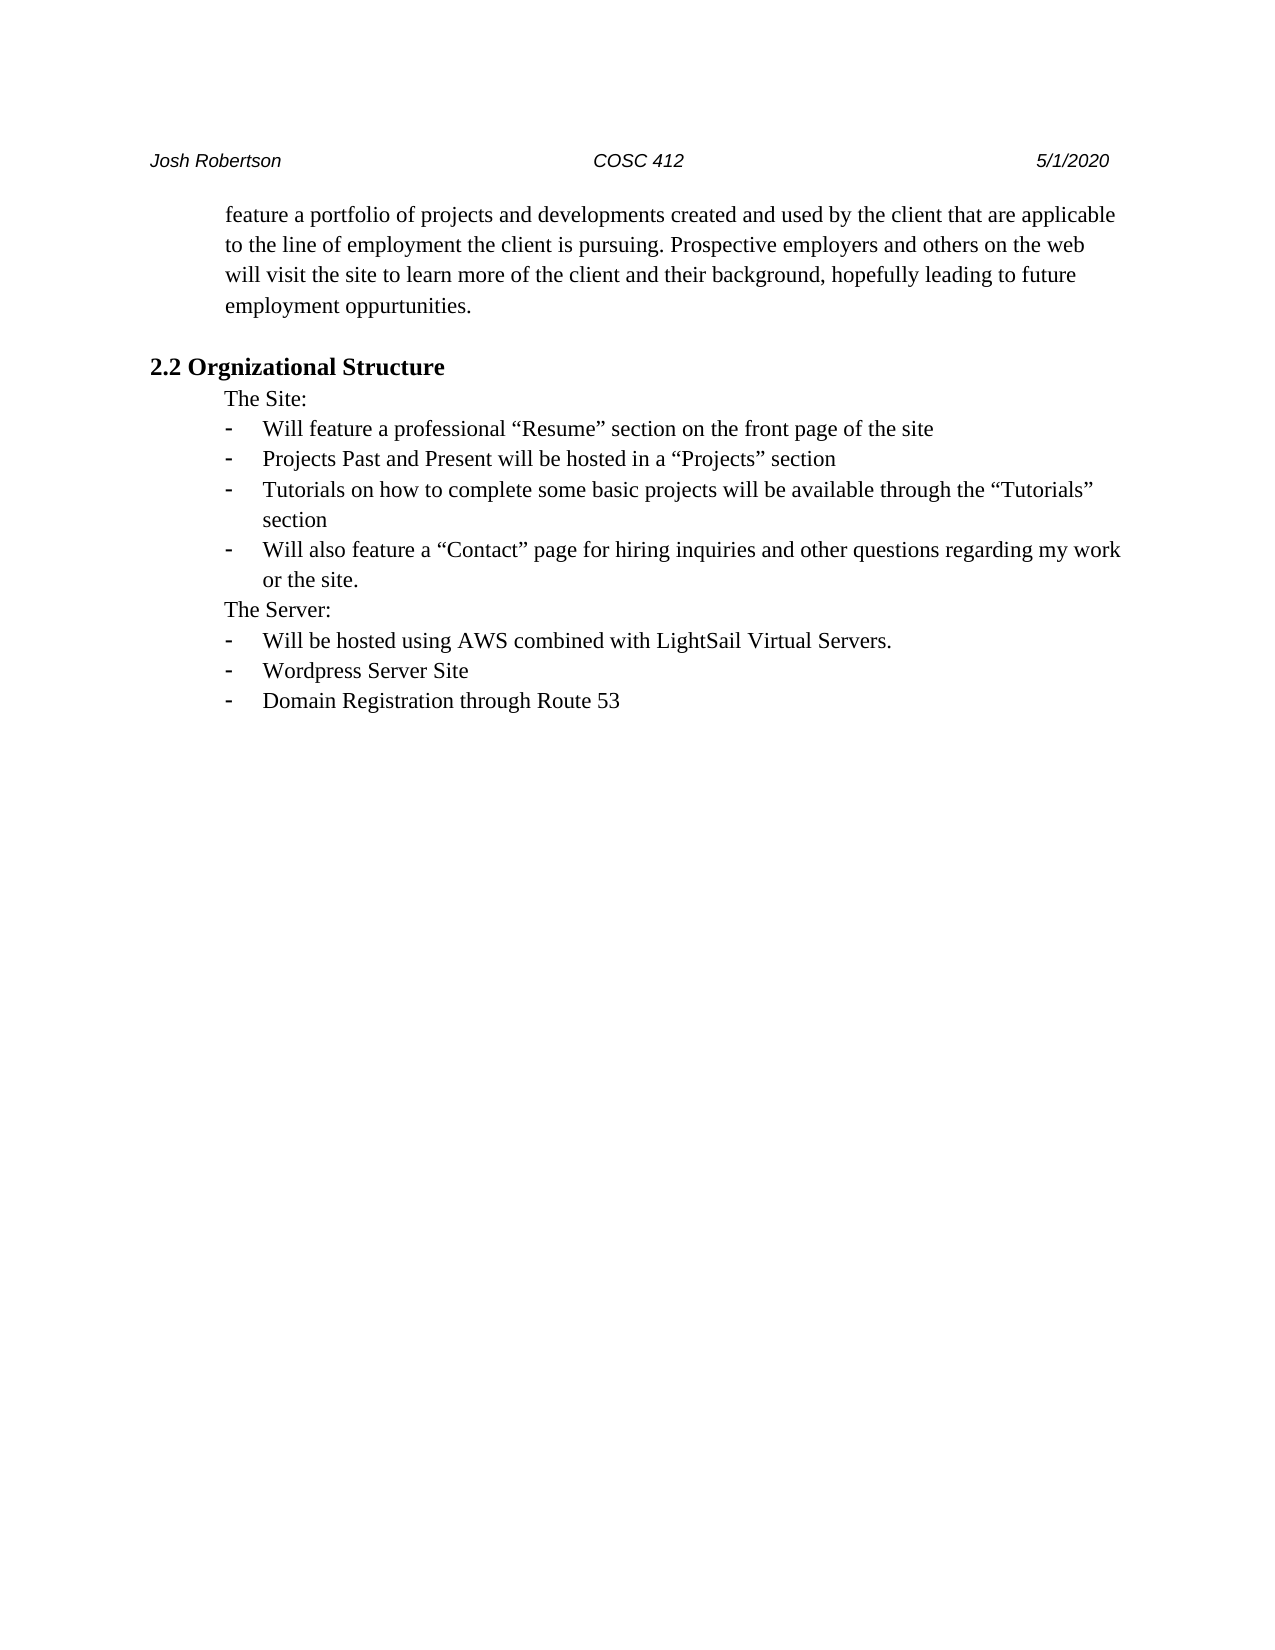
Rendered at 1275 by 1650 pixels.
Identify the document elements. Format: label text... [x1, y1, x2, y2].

list Projects Past and Present will be hosted in a “Projects” section [225, 446, 1125, 472]
list Will also feature a “Contact” page for hiring inquiries and other questions regarding my work or the site. [225, 536, 1125, 593]
list Tutorials on how to complete some basic projects will be available through the “Tutorials” section [225, 476, 1125, 532]
text The Server: [150, 597, 1125, 623]
text The Site: [150, 385, 1125, 411]
list Wordpress Server Site [225, 657, 1125, 683]
list Will be hosted using AWS combined with LightSail Virtual Servers. [225, 627, 1125, 653]
list Will feature a professional “Resume” section on the front page of the site [225, 415, 1125, 442]
list feature a portfolio of projects and developments created and used by the client that are applicable to the line of employment the client is pursuing. Prospective employers and others on the web will visit the site to learn more of the client and their background, hopefully leading to future employment oppurtunities. [187, 201, 1125, 318]
text 2.2 Orgnizational Structure [150, 352, 1125, 381]
list Domain Registration through Route 53 [225, 687, 1125, 713]
